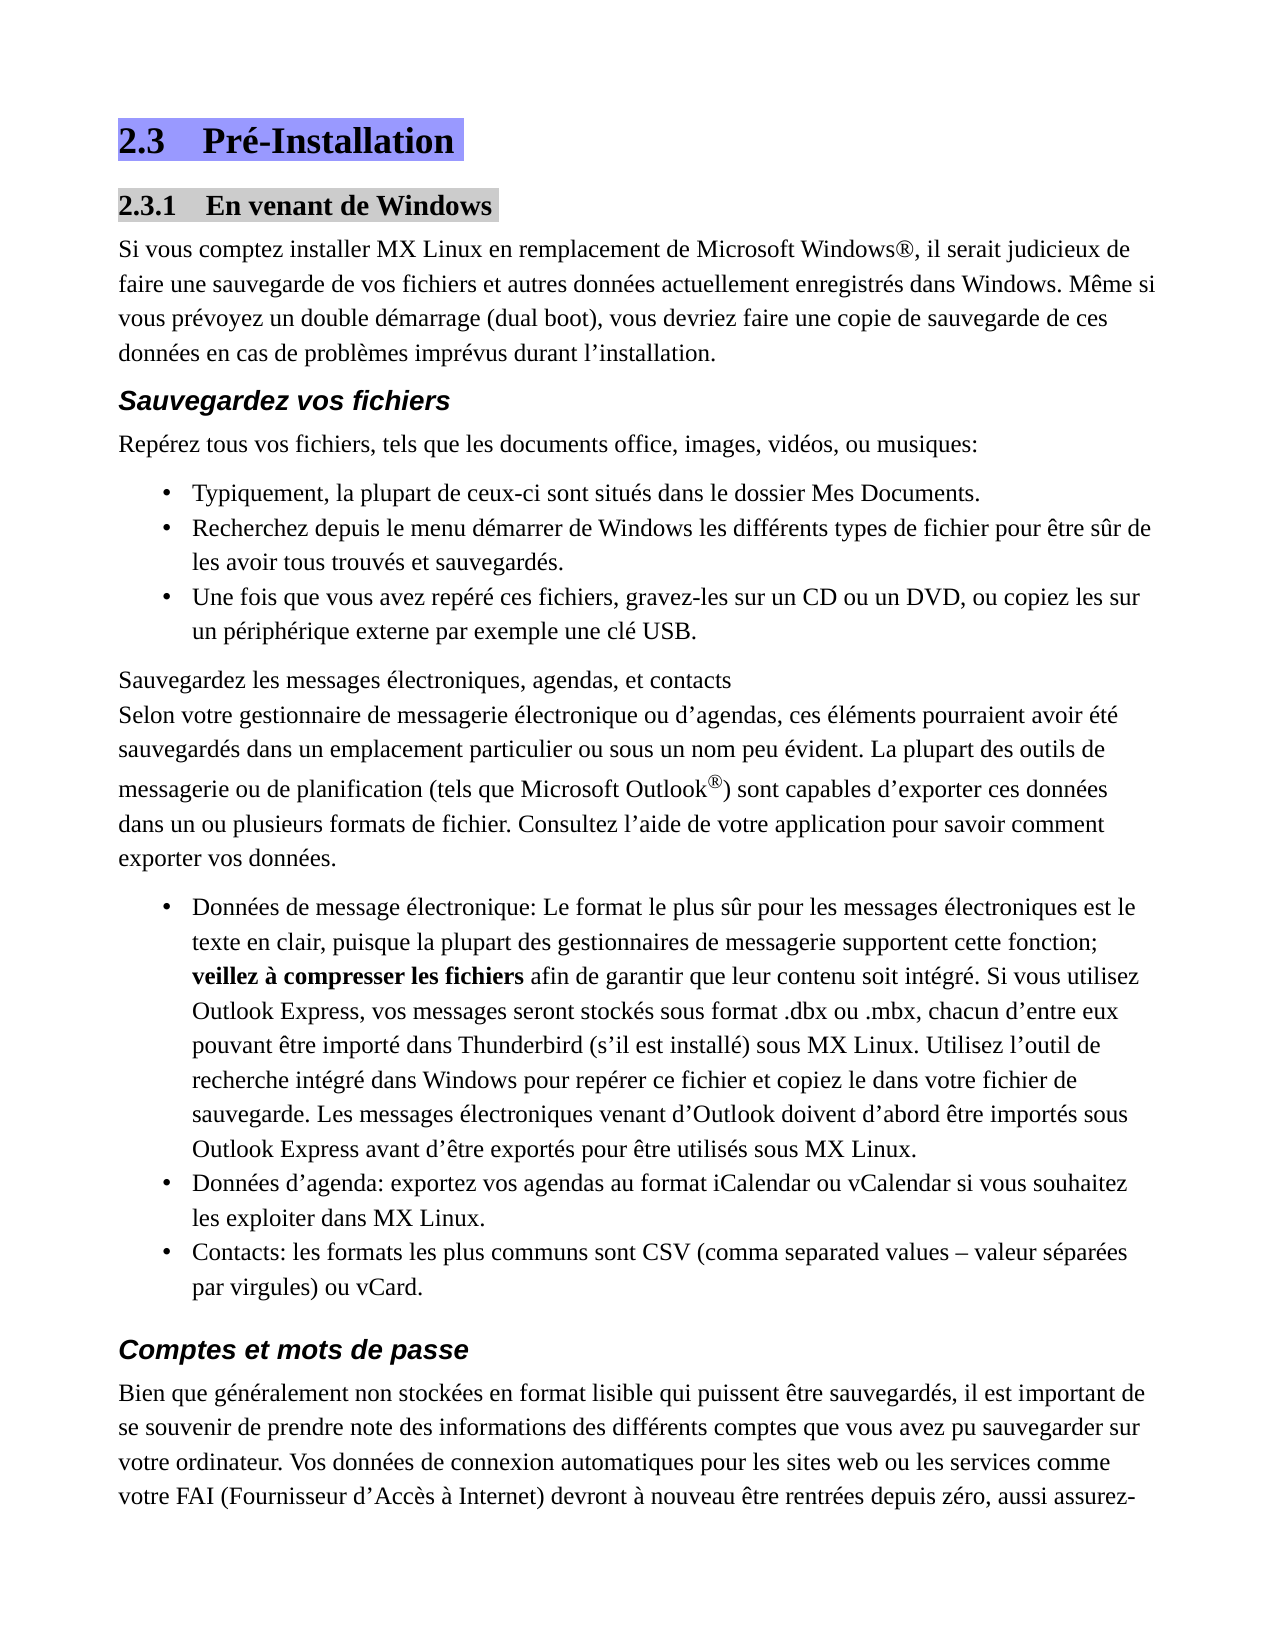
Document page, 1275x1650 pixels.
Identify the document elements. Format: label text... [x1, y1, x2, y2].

text Selon votre gestionnaire de messagerie électronique ou d’agendas, ces éléments pourraient avoir été sauvegardés dans un emplacement particulier ou sous un nom peu évident. La plupart des outils de messagerie ou de planification (tels que Microsoft Outlook®) sont capables d’exporter ces données dans un ou plusieurs formats de fichier. Consultez l’aide de votre application pour savoir comment exporter vos données. [118, 700, 1157, 872]
text Bien que généralement non stockées en format lisible qui puissent être sauvegardés, il est important de se souvenir de prendre note des informations des différents comptes que vous avez pu sauvegarder sur votre ordinateur. Vos données de connexion automatiques pour les sites web ou les services comme votre FAI (Fournisseur d’Accès à Internet) devront à nouveau être rentrées depuis zéro, aussi assurez- [118, 1378, 1157, 1510]
list Données d’agenda: exportez vos agendas au format iCalendar ou vCalendar si vous souhaitez les exploiter dans MX Linux. [162, 1168, 1157, 1231]
text Sauvegardez les messages électroniques, agendas, et contacts [118, 665, 1157, 694]
subtitle Comptes et mots de passe [118, 1333, 1157, 1365]
subtitle Sauvegardez vos fichiers [118, 385, 1157, 417]
text Repérez tous vos fichiers, tels que les documents office, images, vidéos, ou musiques: [118, 429, 1157, 458]
list Données de message électronique: Le format le plus sûr pour les messages électroniques est le texte en clair, puisque la plupart des gestionnaires de messagerie supportent cette fonction; veillez à compresser les fichiers afin de garantir que leur contenu soit intégré. Si vous utilisez Outlook Express, vos messages seront stockés sous format .dbx ou .mbx, chacun d’entre eux pouvant être importé dans Thunderbird (s’il est installé) sous MX Linux. Utilisez l’outil de recherche intégré dans Windows pour repérer ce fichier et copiez le dans votre fichier de sauvegarde. Les messages électroniques venant d’Outlook doivent d’abord être importés sous Outlook Express avant d’être exportés pour être utilisés sous MX Linux. [162, 892, 1157, 1162]
subtitle 2.3 Pré-Installation [464, 118, 1157, 161]
list Contacts: les formats les plus communs sont CSV (comma separated values – valeur séparées par virgules) ou vCard. [162, 1237, 1157, 1300]
list Une fois que vous avez repéré ces fichiers, gravez-les sur un CD ou un DVD, ou copiez les sur un périphérique externe par exemple une clé USB. [162, 582, 1157, 645]
list Recherchez depuis le menu démarrer de Windows les différents types de fichier pour être sûr de les avoir tous trouvés et sauvegardés. [162, 513, 1157, 576]
subtitle 2.3.1 En venant de Windows [499, 188, 1157, 222]
list Typiquement, la plupart de ceux-ci sont situés dans le dossier Mes Documents. [162, 478, 1157, 507]
text Si vous comptez installer MX Linux en remplacement de Microsoft Windows®, il serait judicieux de faire une sauvegarde de vos fichiers et autres données actuellement enregistrés dans Windows. Même si vous prévoyez un double démarrage (dual boot), vous devriez faire une copie de sauvegarde de ces données en cas de problèmes imprévus durant l’installation. [118, 234, 1157, 367]
